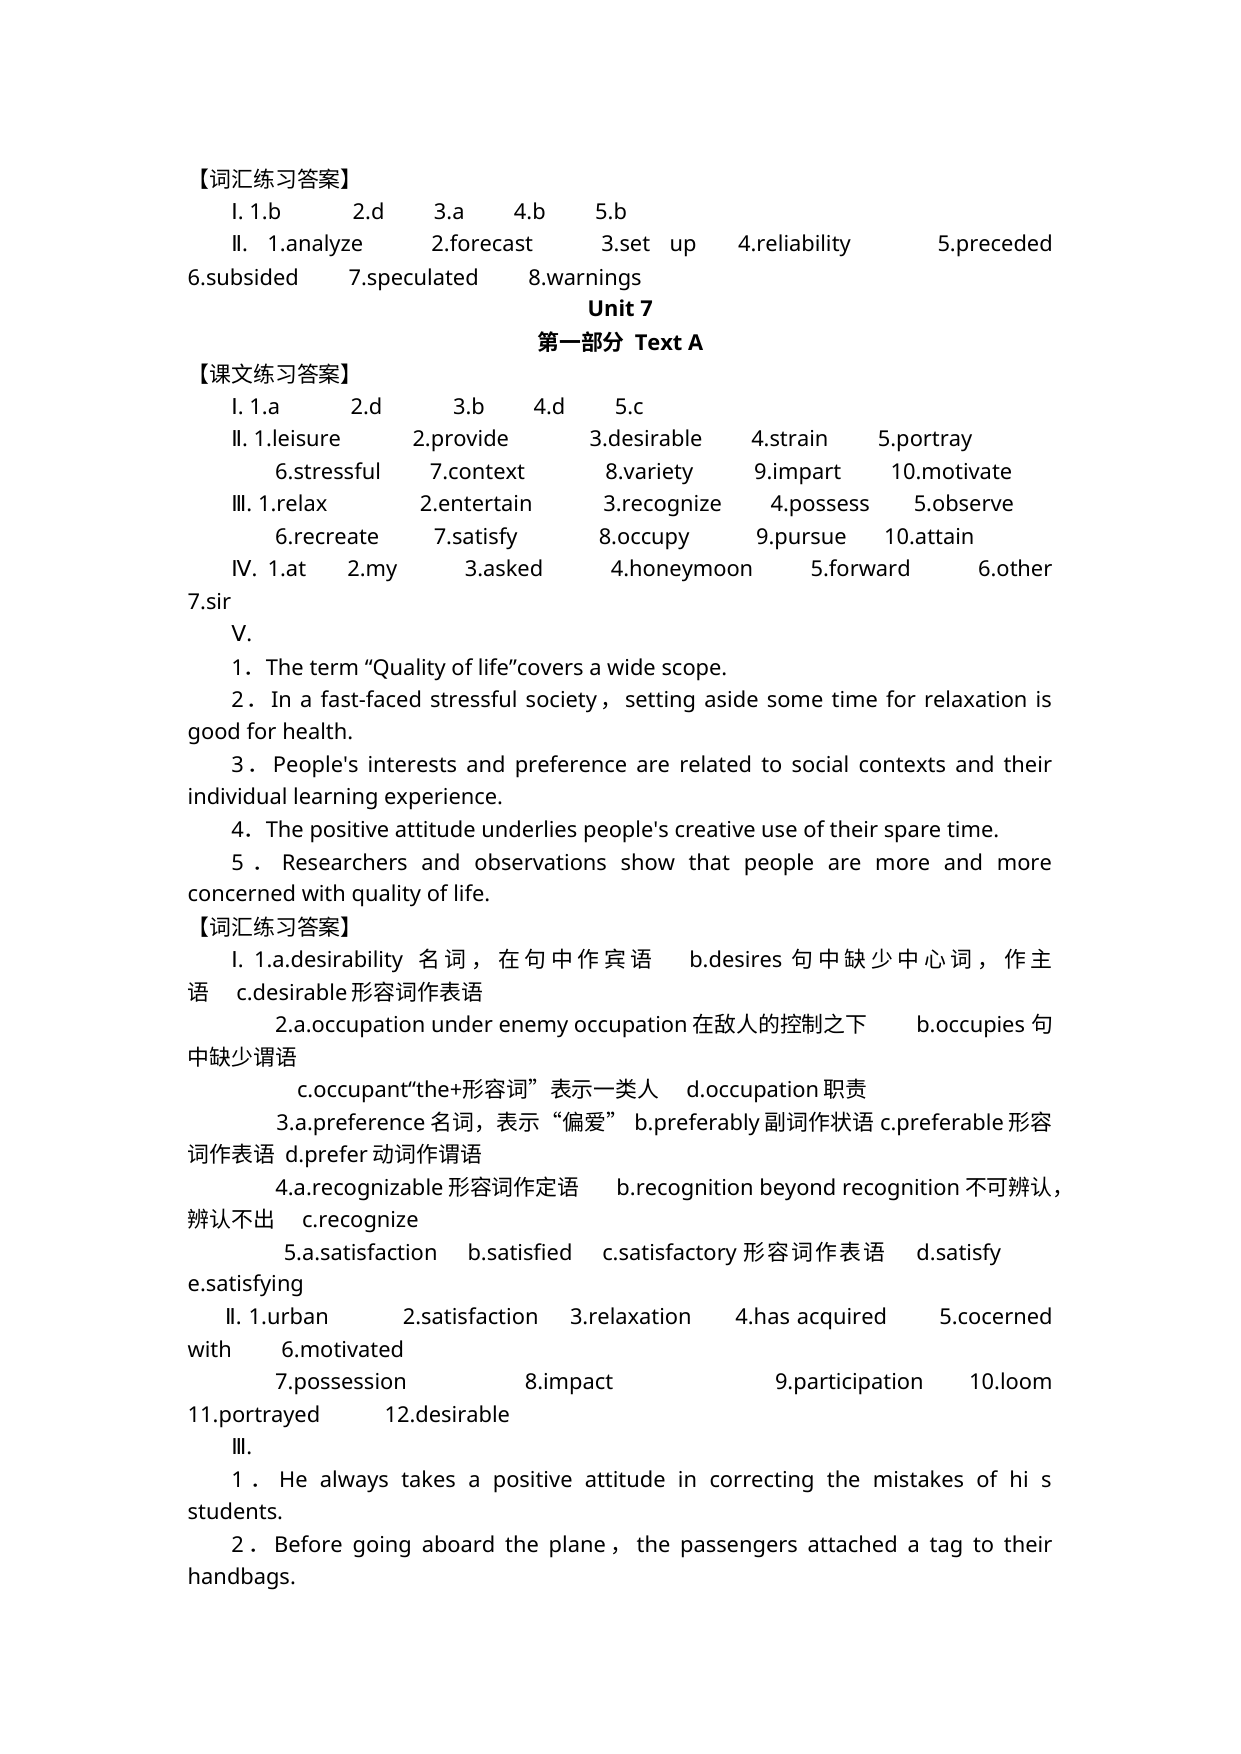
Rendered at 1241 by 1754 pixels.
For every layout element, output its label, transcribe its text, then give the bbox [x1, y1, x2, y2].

text Ⅰ. 1.a 2.d 3.b 4.d 5.c [187, 389, 1053, 422]
text 5．Researchers and observations show that people are more and more concerned with quality of life. [187, 844, 1053, 909]
text Ⅲ. 1.relax 2.entertain 3.recognize 4.possess 5.observe [187, 487, 1053, 519]
text Ⅱ. 1.urban 2.satisfaction 3.relaxation 4.has acquired 5.cocerned with 6.motivated [187, 1299, 1053, 1364]
text 3．People's interests and preference are related to social contexts and their individual learning experience. [187, 747, 1053, 812]
text 1．The term “Quality of life”covers a wide scope. [187, 649, 1053, 682]
text 2．In a fast-faced stressful society，setting aside some time for relaxation is good for health. [187, 682, 1053, 747]
text Ⅳ. 1.at 2.my 3.asked 4.honeymoon 5.forward 6.other 7.sir [187, 552, 1053, 617]
text Ⅱ. 1.analyze 2.forecast 3.set up 4.reliability 5.preceded 6.subsided 7.speculated 8.warnings [187, 227, 1053, 292]
text 6.stressful 7.context 8.variety 9.impart 10.motivate [187, 454, 1053, 487]
text 6.recreate 7.satisfy 8.occupy 9.pursue 10.attain [187, 519, 1053, 552]
text 7.possession 8.impact 9.participation 10.loom 11.portrayed 12.desirable [187, 1364, 1053, 1429]
text 2．Before going aboard the plane，the passengers attached a tag to their handbags. [187, 1527, 1053, 1592]
text 【词汇练习答案】 [187, 909, 1053, 942]
text 1．He always takes a positive attitude in correcting the mistakes of hi s students. [187, 1462, 1053, 1527]
text Ⅴ. [187, 617, 1053, 649]
text 第一部分 Text A [187, 324, 1053, 357]
text Unit 7 [187, 292, 1053, 324]
text Ⅱ. 1.leisure 2.provide 3.desirable 4.strain 5.portray [187, 422, 1053, 454]
text 4．The positive attitude underlies people's creative use of their spare time. [187, 812, 1053, 844]
text Ⅲ. [187, 1429, 1053, 1462]
text 【词汇练习答案】 [187, 162, 1053, 194]
text 【课文练习答案】 [187, 357, 1053, 389]
text Ⅰ. 1.a.desirability 名词，在句中作宾语 b.desires句中缺少中心词，作主语 c.desirable形容词作表语 2.a.occupation under enemy occupation在敌人的控制之下 b.occupies 句中缺少谓语 c.occupant“the+形容词”表示一类人 d.occupation职责 3.a.preference名词，表示“偏爱” b.preferably副词作状语 c.preferable形容词作表语 d.prefer动词作谓语 4.a.recognizable形容词作定语 b.recognition beyond recognition不可辨认，辨认不出 c.recognize 5.a.satisfaction b.satisfied c.satisfactory形容词作表语 d.satisfy e.satisfying [187, 942, 1053, 1299]
text Ⅰ. 1.b 2.d 3.a 4.b 5.b [187, 194, 1053, 227]
